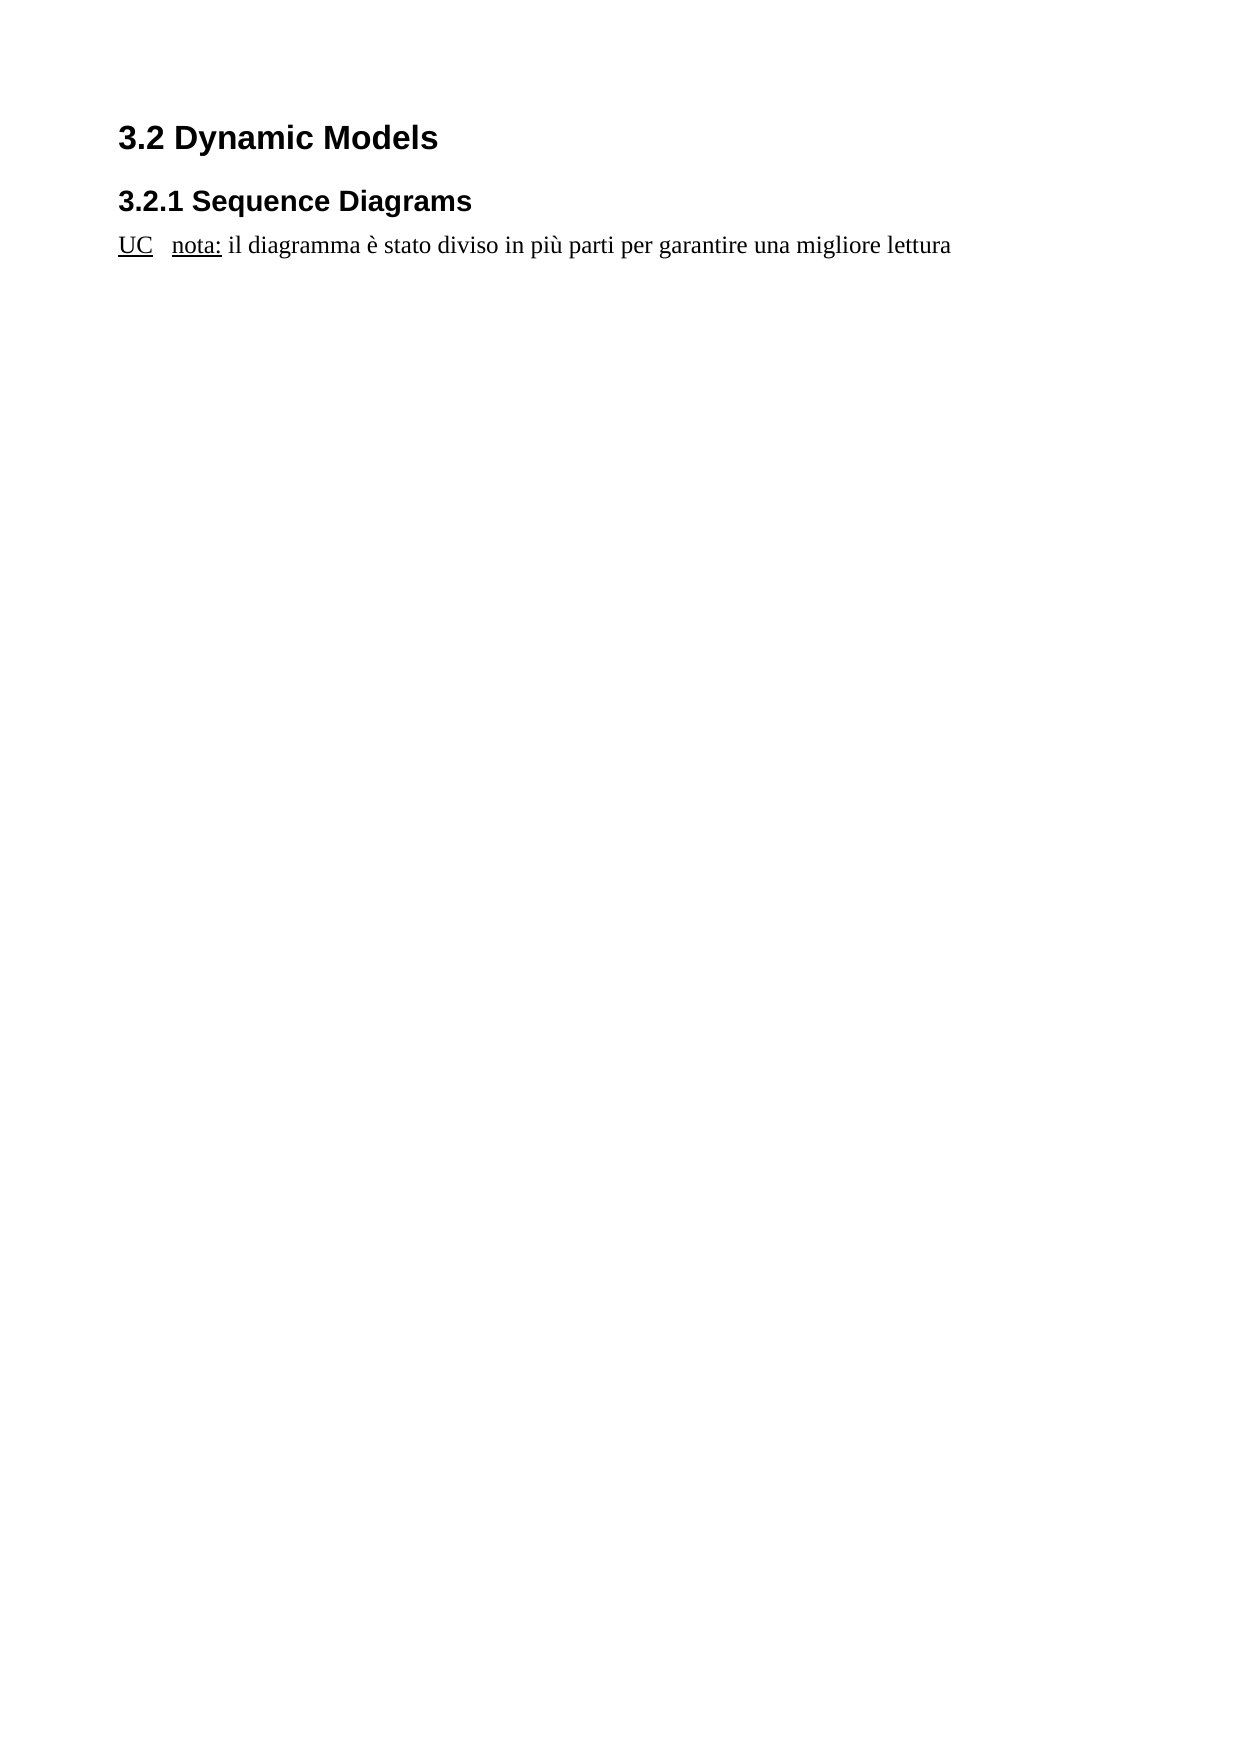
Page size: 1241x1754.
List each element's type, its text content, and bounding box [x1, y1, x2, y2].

text UC nota: il diagramma è stato diviso in più parti per garantire una migliore lettura [118, 230, 1122, 259]
subtitle 3.2.1 Sequence Diagrams [118, 184, 1122, 218]
subtitle 3.2 Dynamic Models [118, 118, 1122, 157]
